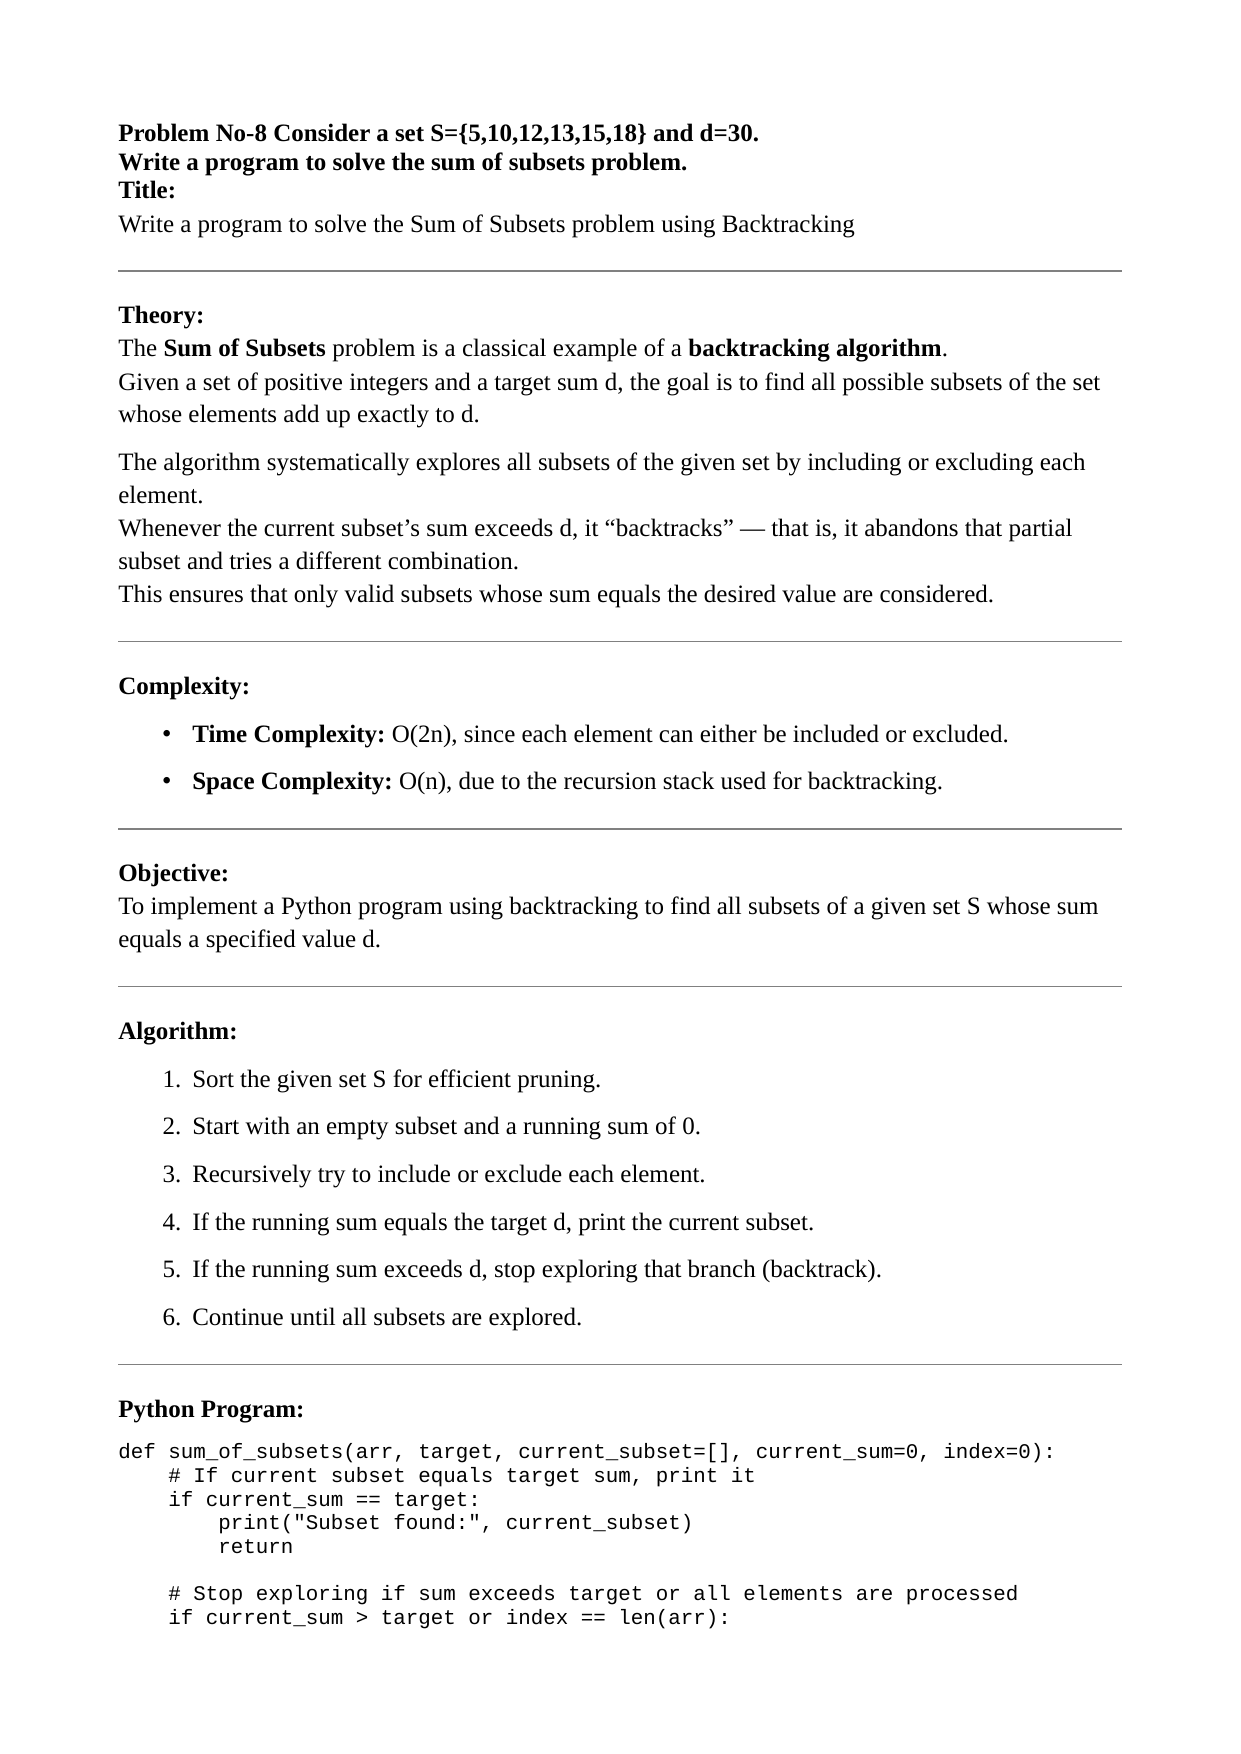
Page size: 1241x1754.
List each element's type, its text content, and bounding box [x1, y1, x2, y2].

text Theory: The Sum of Subsets problem is a classical example of a backtracking algorithm. Given a set of positive integers and a target sum d, the goal is to find all possible subsets of the set whose elements add up exactly to d. [118, 301, 1122, 428]
text if current_sum == target: [118, 1488, 1122, 1512]
text Title: Write a program to solve the Sum of Subsets problem using Backtracking [118, 176, 1122, 237]
text Complexity: [118, 671, 1122, 700]
text Objective: To implement a Python program using backtracking to find all subsets of a given set S whose sum equals a specified value d. [118, 858, 1122, 953]
text # If current subset equals target sum, print it [118, 1465, 1122, 1488]
text # Stop exploring if sum exceeds target or all elements are processed [118, 1583, 1122, 1607]
text Problem No-8 Consider a set S={5,10,12,13,15,18} and d=30. [118, 118, 1122, 147]
text if current_sum > target or index == len(arr): [118, 1607, 1122, 1630]
text The algorithm systematically explores all subsets of the given set by including or excluding each element. Whenever the current subset’s sum exceeds d, it “backtracks” — that is, it abandons that partial subset and tries a different combination. This ensures that only valid subsets whose sum equals the desired value are considered. [118, 447, 1122, 608]
text Algorithm: [118, 1016, 1122, 1045]
list Continue until all subsets are explored. [162, 1302, 1122, 1331]
list If the running sum exceeds d, stop exploring that branch (backtrack). [162, 1254, 1122, 1283]
text Python Program: [118, 1394, 1122, 1422]
list Recursively try to include or exclude each element. [162, 1159, 1122, 1188]
list Time Complexity: O(2n), since each element can either be included or excluded. [162, 719, 1122, 747]
text def sum_of_subsets(arr, target, current_subset=[], current_sum=0, index=0): [118, 1441, 1122, 1465]
text print("Subset found:", current_subset) [118, 1512, 1122, 1536]
list If the running sum equals the target d, print the current subset. [162, 1207, 1122, 1235]
list Sort the given set S for efficient pruning. [162, 1064, 1122, 1092]
list Space Complexity: O(n), due to the recursion stack used for backtracking. [162, 766, 1122, 795]
text return [118, 1536, 1122, 1559]
text Write a program to solve the sum of subsets problem. [118, 147, 1122, 176]
list Start with an empty subset and a running sum of 0. [162, 1111, 1122, 1140]
